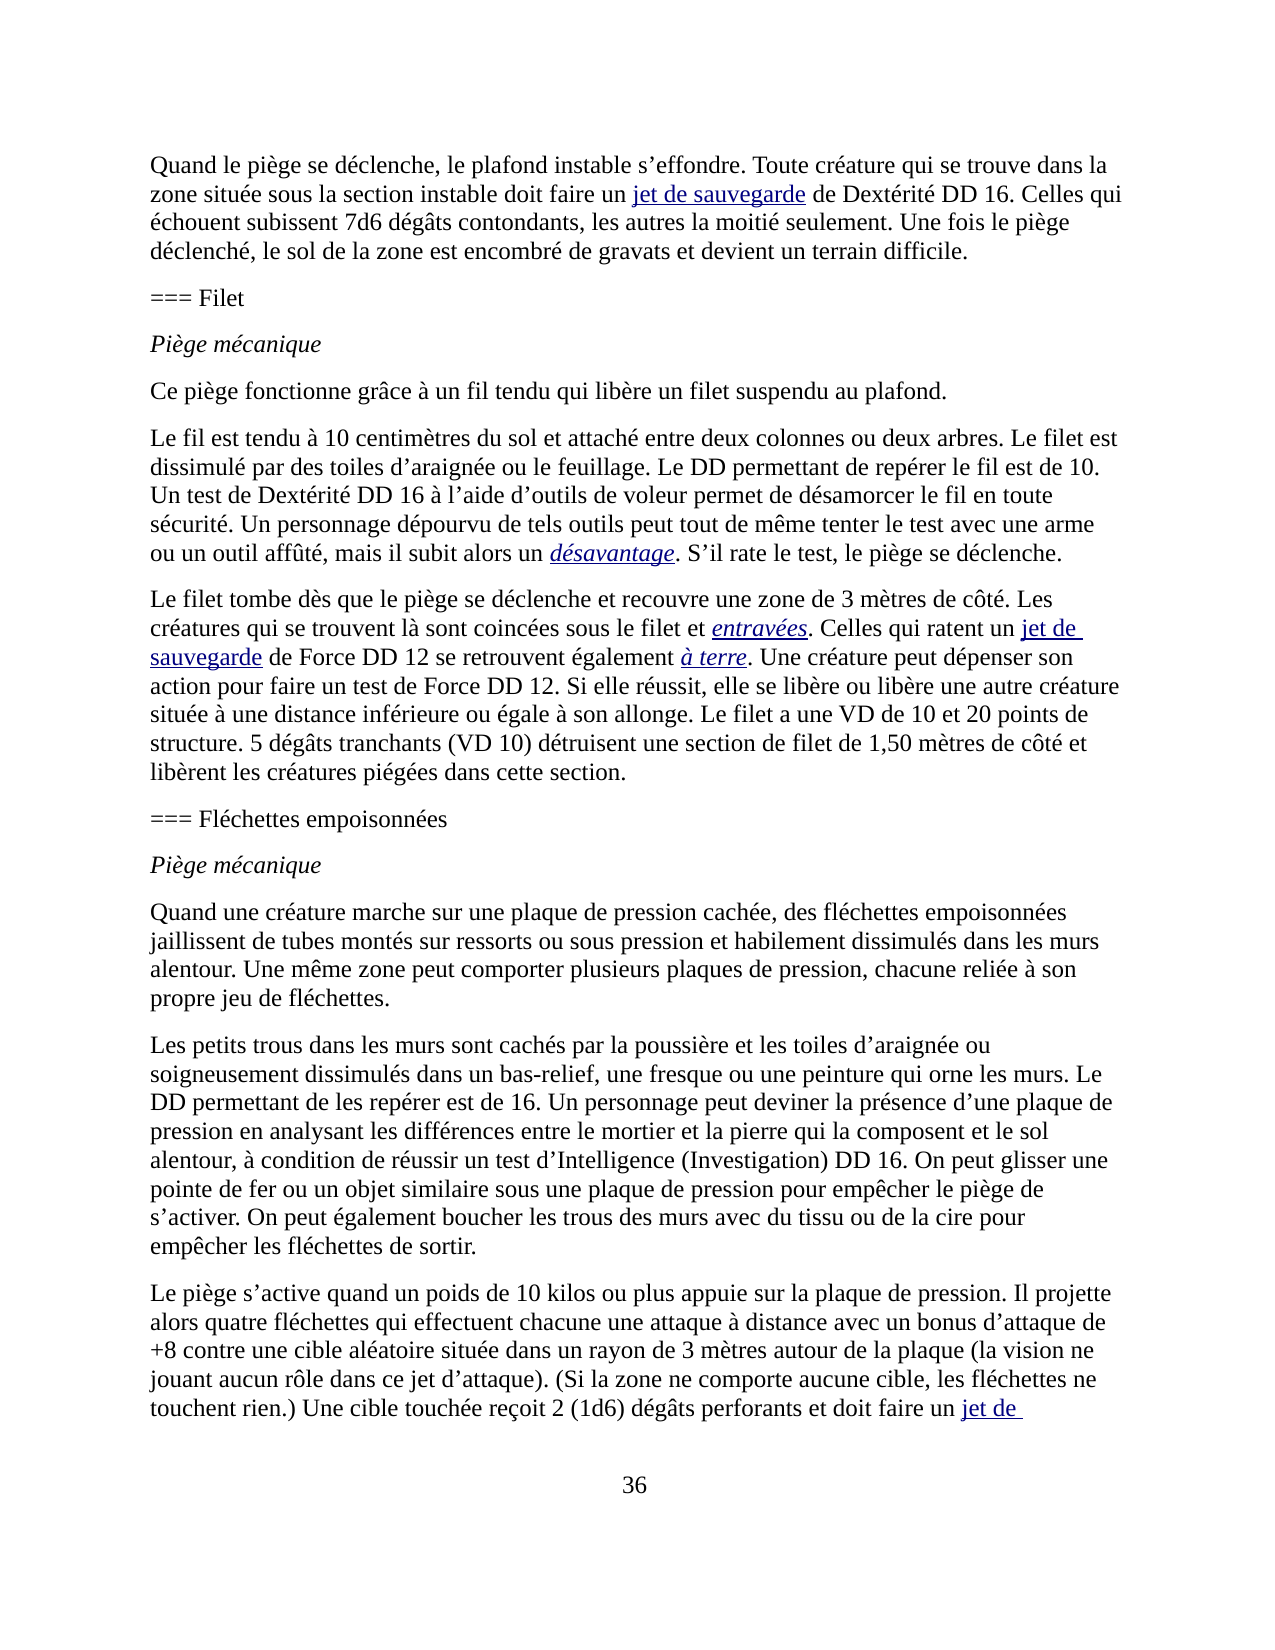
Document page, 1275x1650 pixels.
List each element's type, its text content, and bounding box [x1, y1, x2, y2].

text Piège mécanique [150, 329, 1125, 358]
text Ce piège fonctionne grâce à un fil tendu qui libère un filet suspendu au plafond. [150, 376, 1125, 405]
text Quand une créature marche sur une plaque de pression cachée, des fléchettes empoisonnées jaillissent de tubes montés sur ressorts ou sous pression et habilement dissimulés dans les murs alentour. Une même zone peut comporter plusieurs plaques de pression, chacune reliée à son propre jeu de fléchettes. [150, 897, 1125, 1012]
text === Filet [150, 283, 1125, 312]
text Le piège s’active quand un poids de 10 kilos ou plus appuie sur la plaque de pression. Il projette alors quatre fléchettes qui effectuent chacune une attaque à distance avec un bonus d’attaque de +8 contre une cible aléatoire située dans un rayon de 3 mètres autour de la plaque (la vision ne jouant aucun rôle dans ce jet d’attaque). (Si la zone ne comporte aucune cible, les fléchettes ne touchent rien.) Une cible touchée reçoit 2 (1d6) dégâts perforants et doit faire un jet de [150, 1278, 1125, 1422]
text === Fléchettes empoisonnées [150, 804, 1125, 832]
text Les petits trous dans les murs sont cachés par la poussière et les toiles d’araignée ou soigneusement dissimulés dans un bas-relief, une fresque ou une peinture qui orne les murs. Le DD permettant de les repérer est de 16. Un personnage peut deviner la présence d’une plaque de pression en analysant les différences entre le mortier et la pierre qui la composent et le sol alentour, à condition de réussir un test d’Intelligence (Investigation) DD 16. On peut glisser une pointe de fer ou un objet similaire sous une plaque de pression pour empêcher le piège de s’activer. On peut également boucher les trous des murs avec du tissu ou de la cire pour empêcher les fléchettes de sortir. [150, 1030, 1125, 1260]
text Quand le piège se déclenche, le plafond instable s’effondre. Toute créature qui se trouve dans la zone située sous la section instable doit faire un jet de sauvegarde de Dextérité DD 16. Celles qui échouent subissent 7d6 dégâts contondants, les autres la moitié seulement. Une fois le piège déclenché, le sol de la zone est encombré de gravats et devient un terrain difficile. [150, 150, 1125, 265]
text Piège mécanique [150, 850, 1125, 879]
text Le fil est tendu à 10 centimètres du sol et attaché entre deux colonnes ou deux arbres. Le filet est dissimulé par des toiles d’araignée ou le feuillage. Le DD permettant de repérer le fil est de 10. Un test de Dextérité DD 16 à l’aide d’outils de voleur permet de désamorcer le fil en toute sécurité. Un personnage dépourvu de tels outils peut tout de même tenter le test avec une arme ou un outil affûté, mais il subit alors un désavantage. S’il rate le test, le piège se déclenche. [150, 423, 1125, 567]
text Le filet tombe dès que le piège se déclenche et recouvre une zone de 3 mètres de côté. Les créatures qui se trouvent là sont coincées sous le filet et entravées. Celles qui ratent un jet de sauvegarde de Force DD 12 se retrouvent également à terre. Une créature peut dépenser son action pour faire un test de Force DD 12. Si elle réussit, elle se libère ou libère une autre créature située à une distance inférieure ou égale à son allonge. Le filet a une VD de 10 et 20 points de structure. 5 dégâts tranchants (VD 10) détruisent une section de filet de 1,50 mètres de côté et libèrent les créatures piégées dans cette section. [150, 584, 1125, 786]
